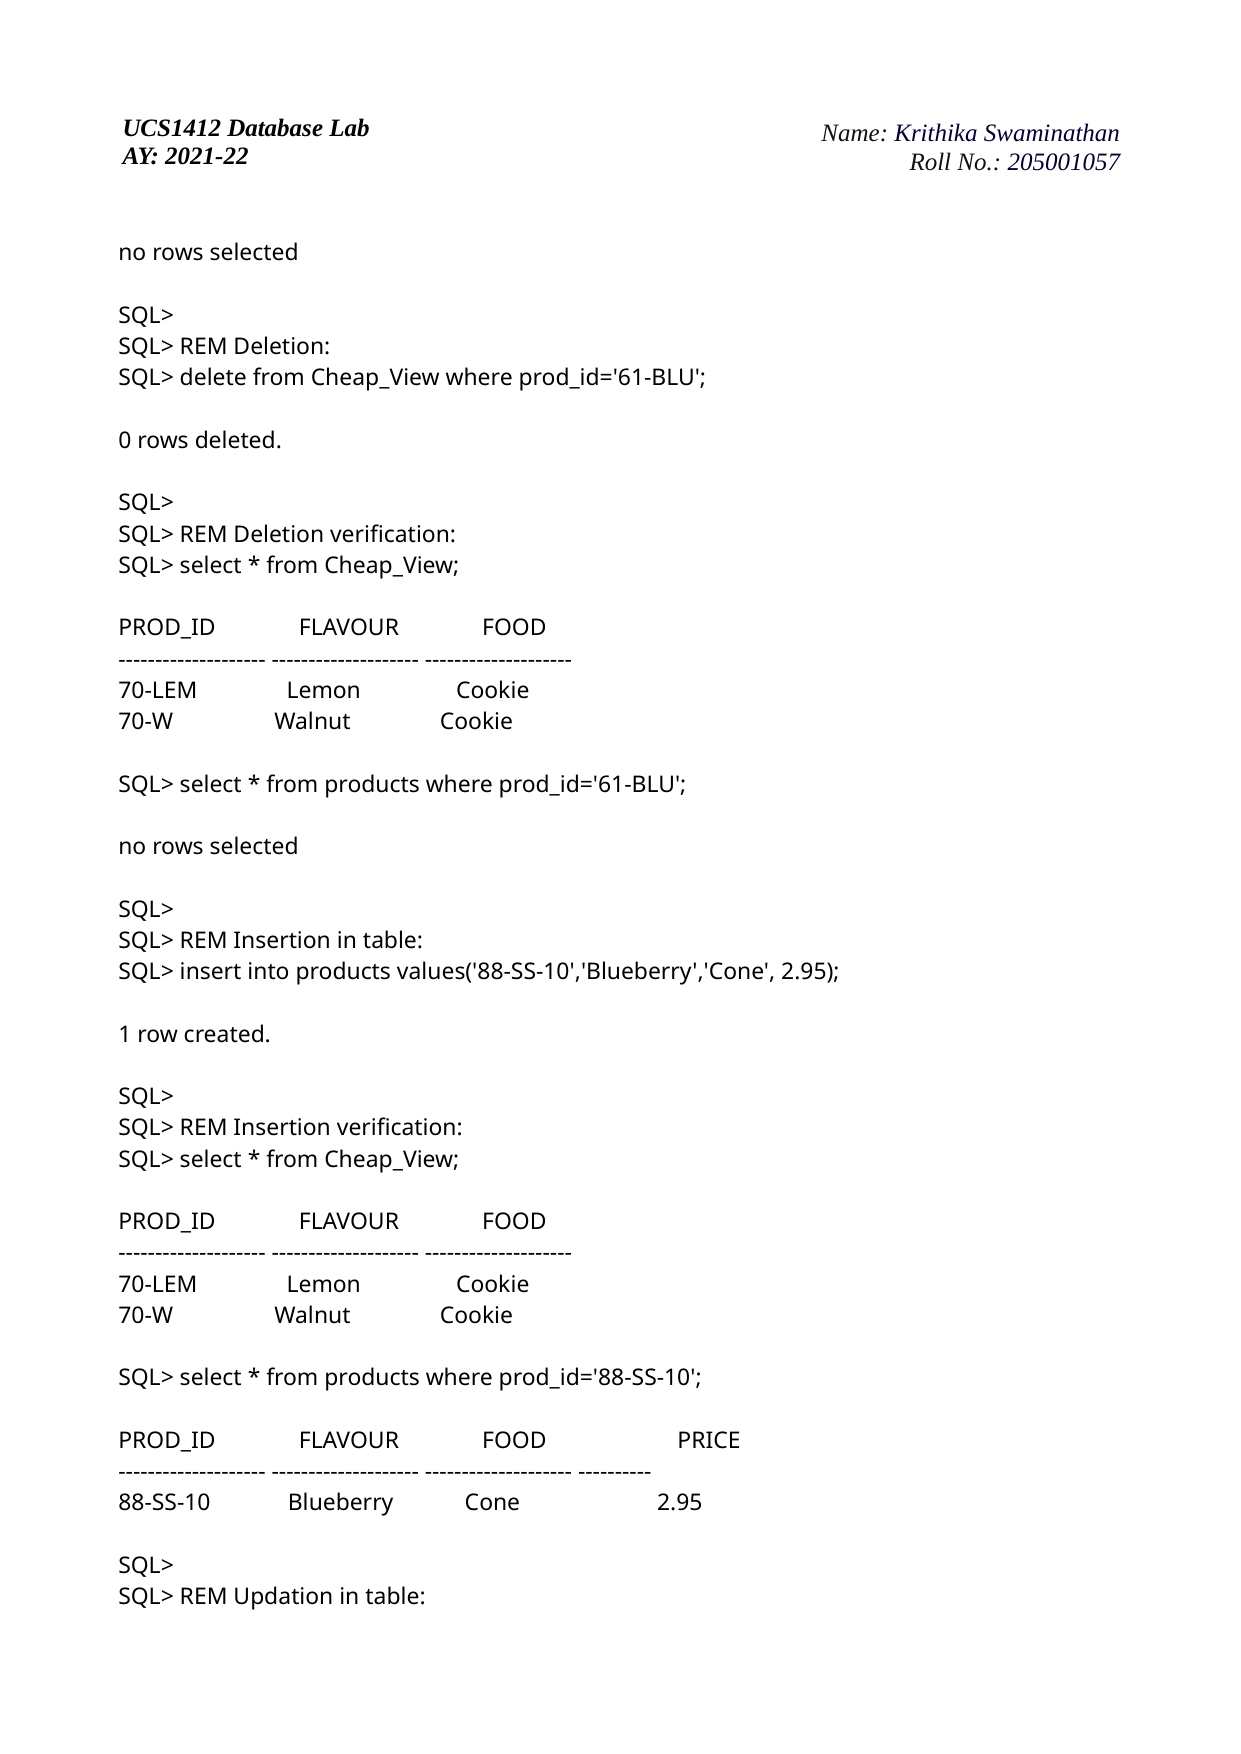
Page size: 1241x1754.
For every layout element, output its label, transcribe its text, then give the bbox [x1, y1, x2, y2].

text 70-W Walnut Cookie [118, 1299, 1122, 1330]
text PROD_ID FLAVOUR FOOD PRICE [118, 1424, 1122, 1455]
text SQL> REM Deletion: [118, 330, 1122, 361]
text SQL> [118, 299, 1122, 330]
text SQL> REM Updation in table: [118, 1580, 1122, 1611]
text SQL> select * from Cheap_View; [118, 1143, 1122, 1174]
text PROD_ID FLAVOUR FOOD [118, 1205, 1122, 1236]
text SQL> REM Insertion verification: [118, 1111, 1122, 1143]
text no rows selected [118, 830, 1122, 861]
text -------------------- -------------------- -------------------- ---------- [118, 1455, 1122, 1486]
text PROD_ID FLAVOUR FOOD [118, 611, 1122, 643]
text SQL> delete from Cheap_View where prod_id='61-BLU'; [118, 361, 1122, 393]
text SQL> insert into products values('88-SS-10','Blueberry','Cone', 2.95); [118, 955, 1122, 986]
text SQL> [118, 893, 1122, 924]
text SQL> REM Deletion verification: [118, 518, 1122, 549]
text 1 row created. [118, 1018, 1122, 1049]
text SQL> select * from Cheap_View; [118, 549, 1122, 580]
text 70-W Walnut Cookie [118, 705, 1122, 736]
text -------------------- -------------------- -------------------- [118, 1236, 1122, 1268]
text SQL> REM Insertion in table: [118, 924, 1122, 955]
text 70-LEM Lemon Cookie [118, 674, 1122, 705]
text 88-SS-10 Blueberry Cone 2.95 [118, 1486, 1122, 1518]
text SQL> [118, 486, 1122, 518]
text 70-LEM Lemon Cookie [118, 1268, 1122, 1299]
text SQL> select * from products where prod_id='88-SS-10'; [118, 1361, 1122, 1393]
text -------------------- -------------------- -------------------- [118, 643, 1122, 674]
text no rows selected [118, 236, 1122, 268]
text SQL> select * from products where prod_id='61-BLU'; [118, 768, 1122, 799]
text SQL> [118, 1080, 1122, 1111]
text 0 rows deleted. [118, 424, 1122, 455]
text SQL> [118, 1549, 1122, 1580]
